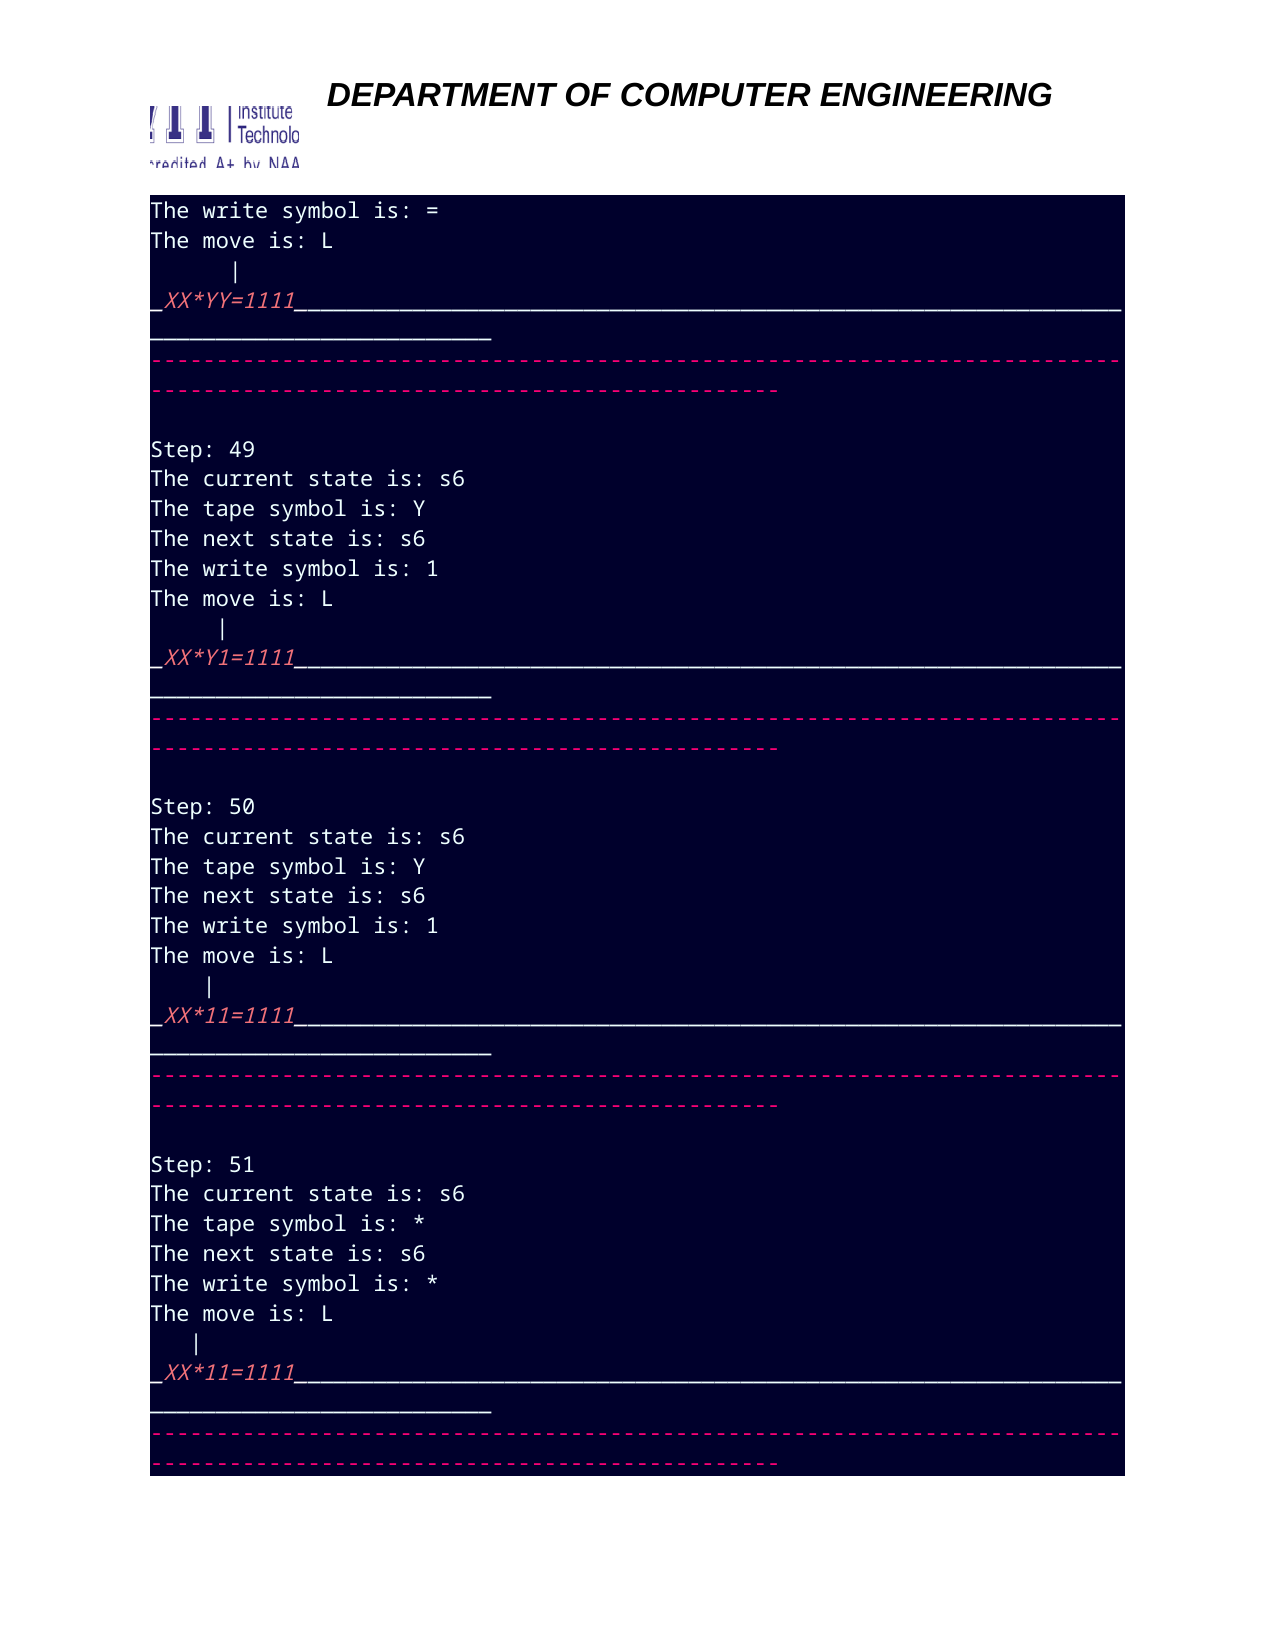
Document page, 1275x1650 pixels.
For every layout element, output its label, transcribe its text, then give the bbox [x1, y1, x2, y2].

text | [150, 1327, 1125, 1357]
text The tape symbol is: Y [150, 851, 1125, 880]
text -------------------------------------------------------------------------------------------------------------------------- [150, 1059, 1125, 1119]
text The next state is: s6 [150, 523, 1125, 553]
text -------------------------------------------------------------------------------------------------------------------------- [150, 344, 1125, 404]
text The next state is: s6 [150, 1238, 1125, 1268]
text _XX*Y1=1111_________________________________________________________________________________________ [150, 642, 1125, 702]
text The current state is: s6 [150, 1178, 1125, 1208]
text The current state is: s6 [150, 821, 1125, 851]
text The write symbol is: 1 [150, 910, 1125, 940]
text The next state is: s6 [150, 880, 1125, 910]
text The write symbol is: * [150, 1268, 1125, 1297]
text The move is: L [150, 1297, 1125, 1327]
text -------------------------------------------------------------------------------------------------------------------------- [150, 1417, 1125, 1476]
text Step: 49 [150, 433, 1125, 463]
text The move is: L [150, 582, 1125, 612]
text -------------------------------------------------------------------------------------------------------------------------- [150, 702, 1125, 761]
text The tape symbol is: Y [150, 493, 1125, 523]
text Step: 50 [150, 791, 1125, 821]
text | [150, 612, 1125, 642]
text The move is: L [150, 225, 1125, 255]
text The move is: L [150, 940, 1125, 970]
text The write symbol is: = [150, 195, 1125, 225]
text The tape symbol is: * [150, 1208, 1125, 1238]
text | [150, 255, 1125, 284]
text _XX*11=1111_________________________________________________________________________________________ [150, 1357, 1125, 1417]
text The write symbol is: 1 [150, 553, 1125, 582]
text The current state is: s6 [150, 463, 1125, 493]
text Step: 51 [150, 1148, 1125, 1178]
text _XX*11=1111_________________________________________________________________________________________ [150, 999, 1125, 1059]
text | [150, 970, 1125, 999]
text _XX*YY=1111_________________________________________________________________________________________ [150, 284, 1125, 344]
